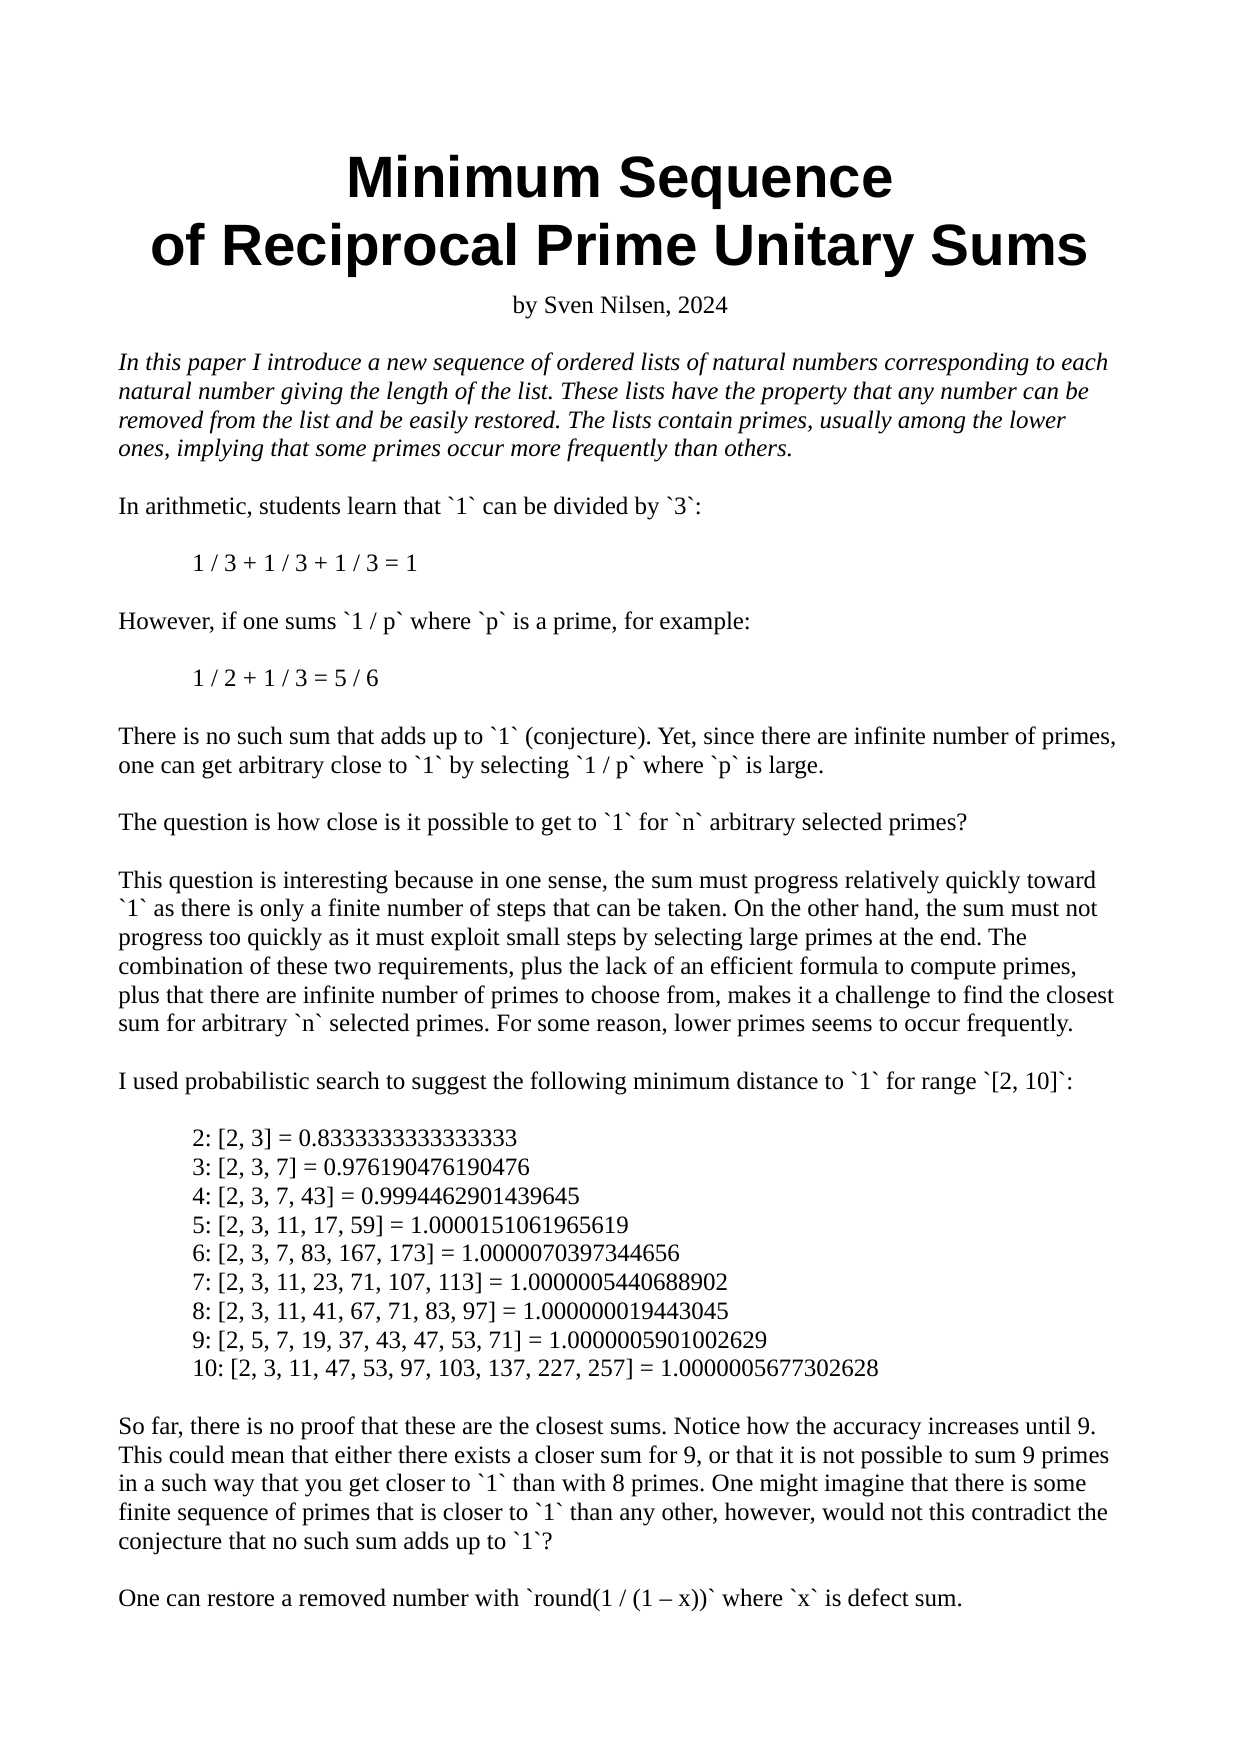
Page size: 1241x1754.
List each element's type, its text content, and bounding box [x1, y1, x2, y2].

text 2: [2, 3] = 0.8333333333333333 [118, 1123, 1122, 1152]
text by Sven Nilsen, 2024 [118, 290, 1122, 318]
text 6: [2, 3, 7, 83, 167, 173] = 1.0000070397344656 [118, 1238, 1122, 1267]
text So far, there is no proof that these are the closest sums. Notice how the accuracy increases until 9. This could mean that either there exists a closer sum for 9, or that it is not possible to sum 9 primes in a such way that you get closer to `1` than with 8 primes. One might imagine that there is some finite sequence of primes that is closer to `1` than any other, however, would not this contradict the conjecture that no such sum adds up to `1`? [118, 1411, 1122, 1555]
text 3: [2, 3, 7] = 0.976190476190476 [118, 1152, 1122, 1181]
text However, if one sums `1 / p` where `p` is a prime, for example: [118, 606, 1122, 663]
text 1 / 2 + 1 / 3 = 5 / 6 There is no such sum that adds up to `1` (conjecture). Yet, since there are infinite number of primes, one can get arbitrary close to `1` by selecting `1 / p` where `p` is large. [118, 663, 1122, 778]
text This question is interesting because in one sense, the sum must progress relatively quickly toward `1` as there is only a finite number of steps that can be taken. On the other hand, the sum must not progress too quickly as it must exploit small steps by selecting large primes at the end. The combination of these two requirements, plus the lack of an efficient formula to compute primes, plus that there are infinite number of primes to choose from, makes it a challenge to find the closest sum for arbitrary `n` selected primes. For some reason, lower primes seems to occur frequently. [118, 865, 1122, 1037]
text 5: [2, 3, 11, 17, 59] = 1.0000151061965619 [118, 1210, 1122, 1238]
text In arithmetic, students learn that `1` can be divided by `3`: 1 / 3 + 1 / 3 + 1 / 3 = 1 [118, 491, 1122, 577]
text 4: [2, 3, 7, 43] = 0.9994462901439645 [118, 1181, 1122, 1210]
title Minimum Sequence of Reciprocal Prime Unitary Sums [118, 143, 1122, 277]
text 8: [2, 3, 11, 41, 67, 71, 83, 97] = 1.000000019443045 [118, 1296, 1122, 1325]
text 9: [2, 5, 7, 19, 37, 43, 47, 53, 71] = 1.0000005901002629 [118, 1325, 1122, 1353]
text In this paper I introduce a new sequence of ordered lists of natural numbers corresponding to each natural number giving the length of the list. These lists have the property that any number can be removed from the list and be easily restored. The lists contain primes, usually among the lower ones, implying that some primes occur more frequently than others. [118, 347, 1122, 462]
text The question is how close is it possible to get to `1` for `n` arbitrary selected primes? [118, 807, 1122, 836]
text 10: [2, 3, 11, 47, 53, 97, 103, 137, 227, 257] = 1.0000005677302628 [118, 1353, 1122, 1382]
text One can restore a removed number with `round(1 / (1 – x))` where `x` is defect sum. [118, 1583, 1122, 1612]
text 7: [2, 3, 11, 23, 71, 107, 113] = 1.0000005440688902 [118, 1267, 1122, 1296]
text I used probabilistic search to suggest the following minimum distance to `1` for range `[2, 10]`: [118, 1066, 1122, 1095]
